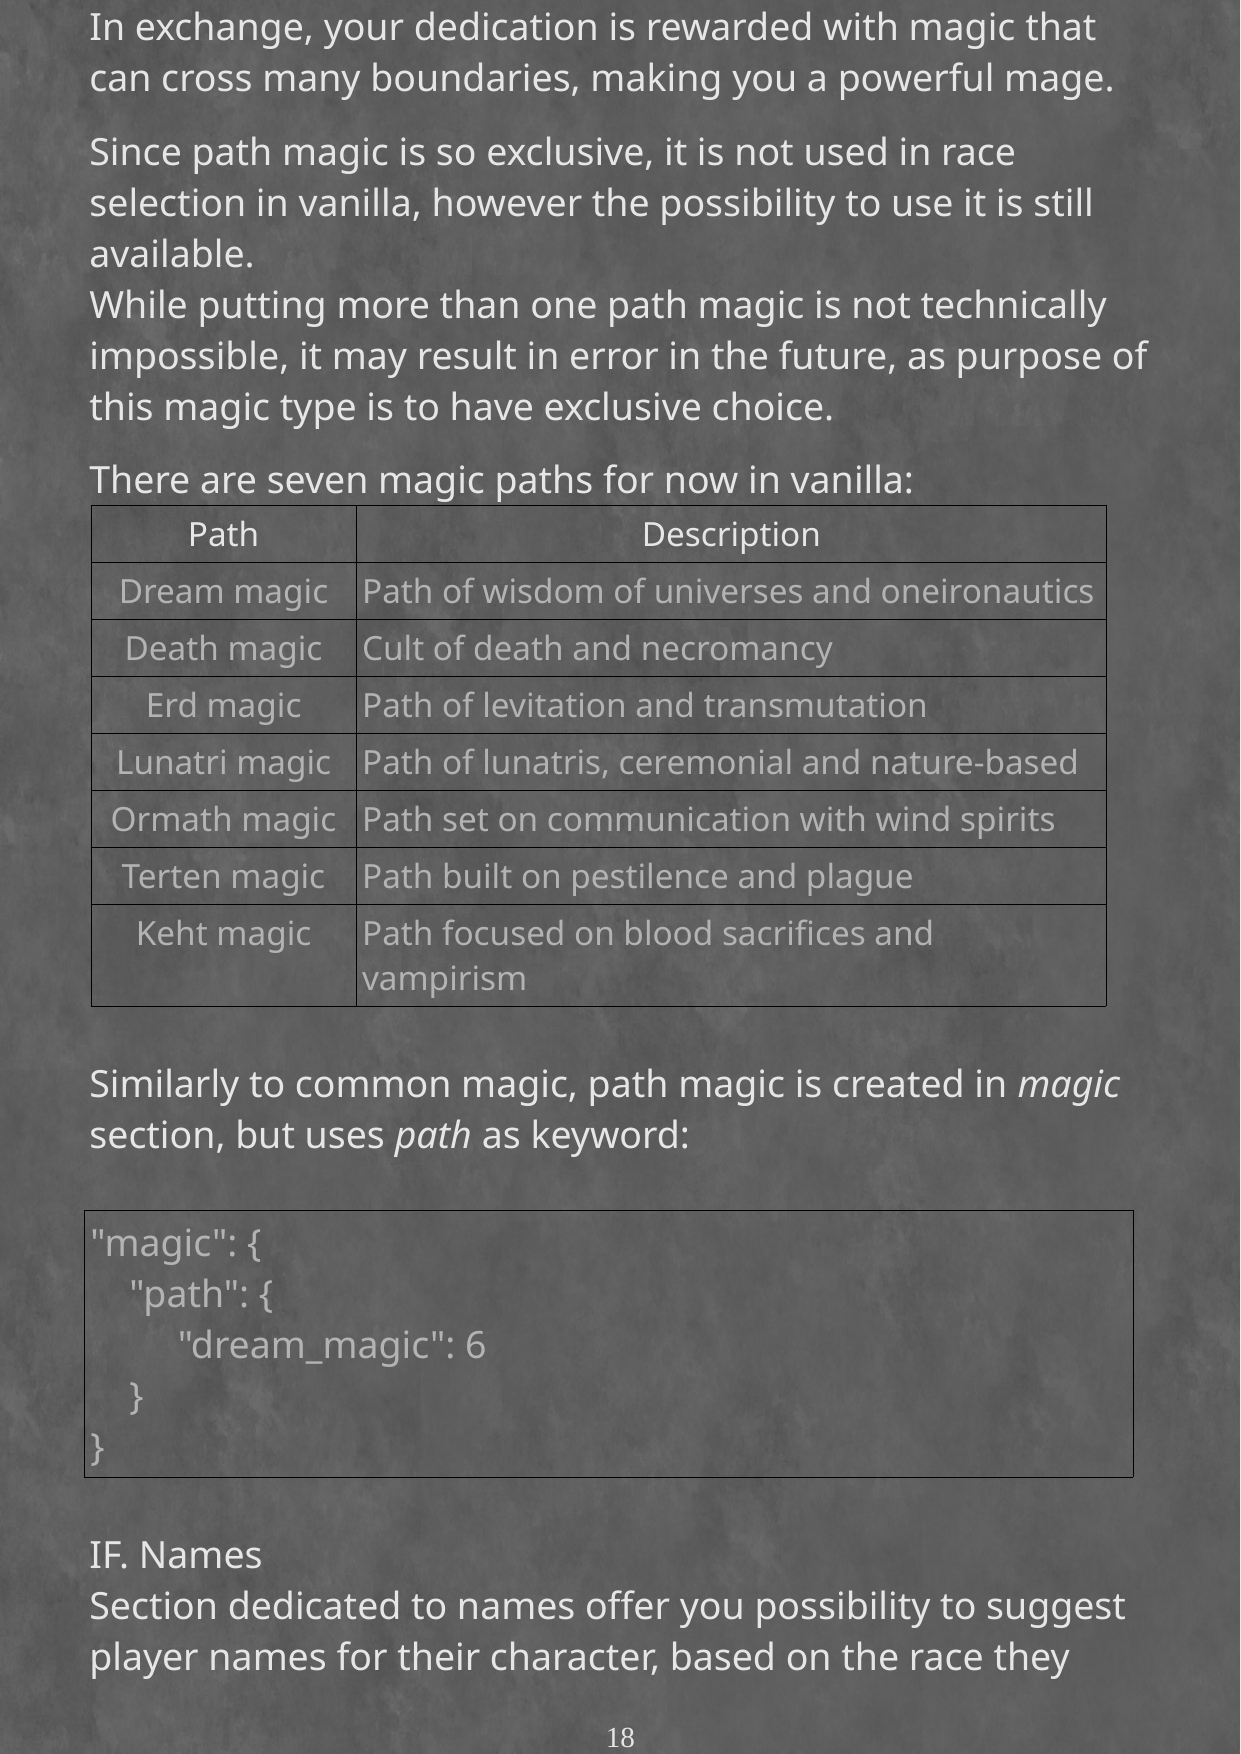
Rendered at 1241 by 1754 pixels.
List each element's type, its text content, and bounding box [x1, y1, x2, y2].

table_header Path [92, 506, 356, 562]
table_cell Erd magic [92, 677, 356, 733]
picture [0, 0, 1241, 1754]
table_header Description [357, 506, 1106, 562]
text Since path magic is so exclusive, it is not used in race selection in vanilla, however the possibility to use it is still available. [89, 125, 1151, 278]
text In exchange, your dedication is rewarded with magic that can cross many boundaries, making you a powerful mage. [89, 0, 1151, 102]
table_cell Path of levitation and transmutation [357, 677, 1106, 733]
text IF. Names [89, 1477, 1151, 1579]
text While putting more than one path magic is not technically impossible, it may result in error in the future, as purpose of this magic type is to have exclusive choice. [89, 278, 1151, 431]
table_cell Ormath magic [92, 791, 356, 847]
table_header "magic": { "path": { "dream_magic": 6 } } [85, 1211, 1133, 1477]
table_cell Path of wisdom of universes and oneironautics [357, 563, 1106, 619]
table_cell Path of lunatris, ceremonial and nature-based [357, 734, 1106, 790]
table_cell Path set on communication with wind spirits [357, 791, 1106, 847]
table_cell Lunatri magic [92, 734, 356, 790]
table_cell Cult of death and necromancy [357, 620, 1106, 676]
table_cell Dream magic [92, 563, 356, 619]
table_cell Path built on pestilence and plague [357, 848, 1106, 904]
table_cell Terten magic [92, 848, 356, 904]
table_cell Death magic [92, 620, 356, 676]
text Section dedicated to names offer you possibility to suggest player names for their character, based on the race they [89, 1579, 1151, 1681]
table_cell Keht magic [92, 905, 356, 1006]
text Similarly to common magic, path magic is created in magic section, but uses path as keyword: [89, 1057, 1151, 1159]
text There are seven magic paths for now in vanilla: [89, 454, 1151, 505]
table_cell Path focused on blood sacrifices and vampirism [357, 905, 1106, 1006]
